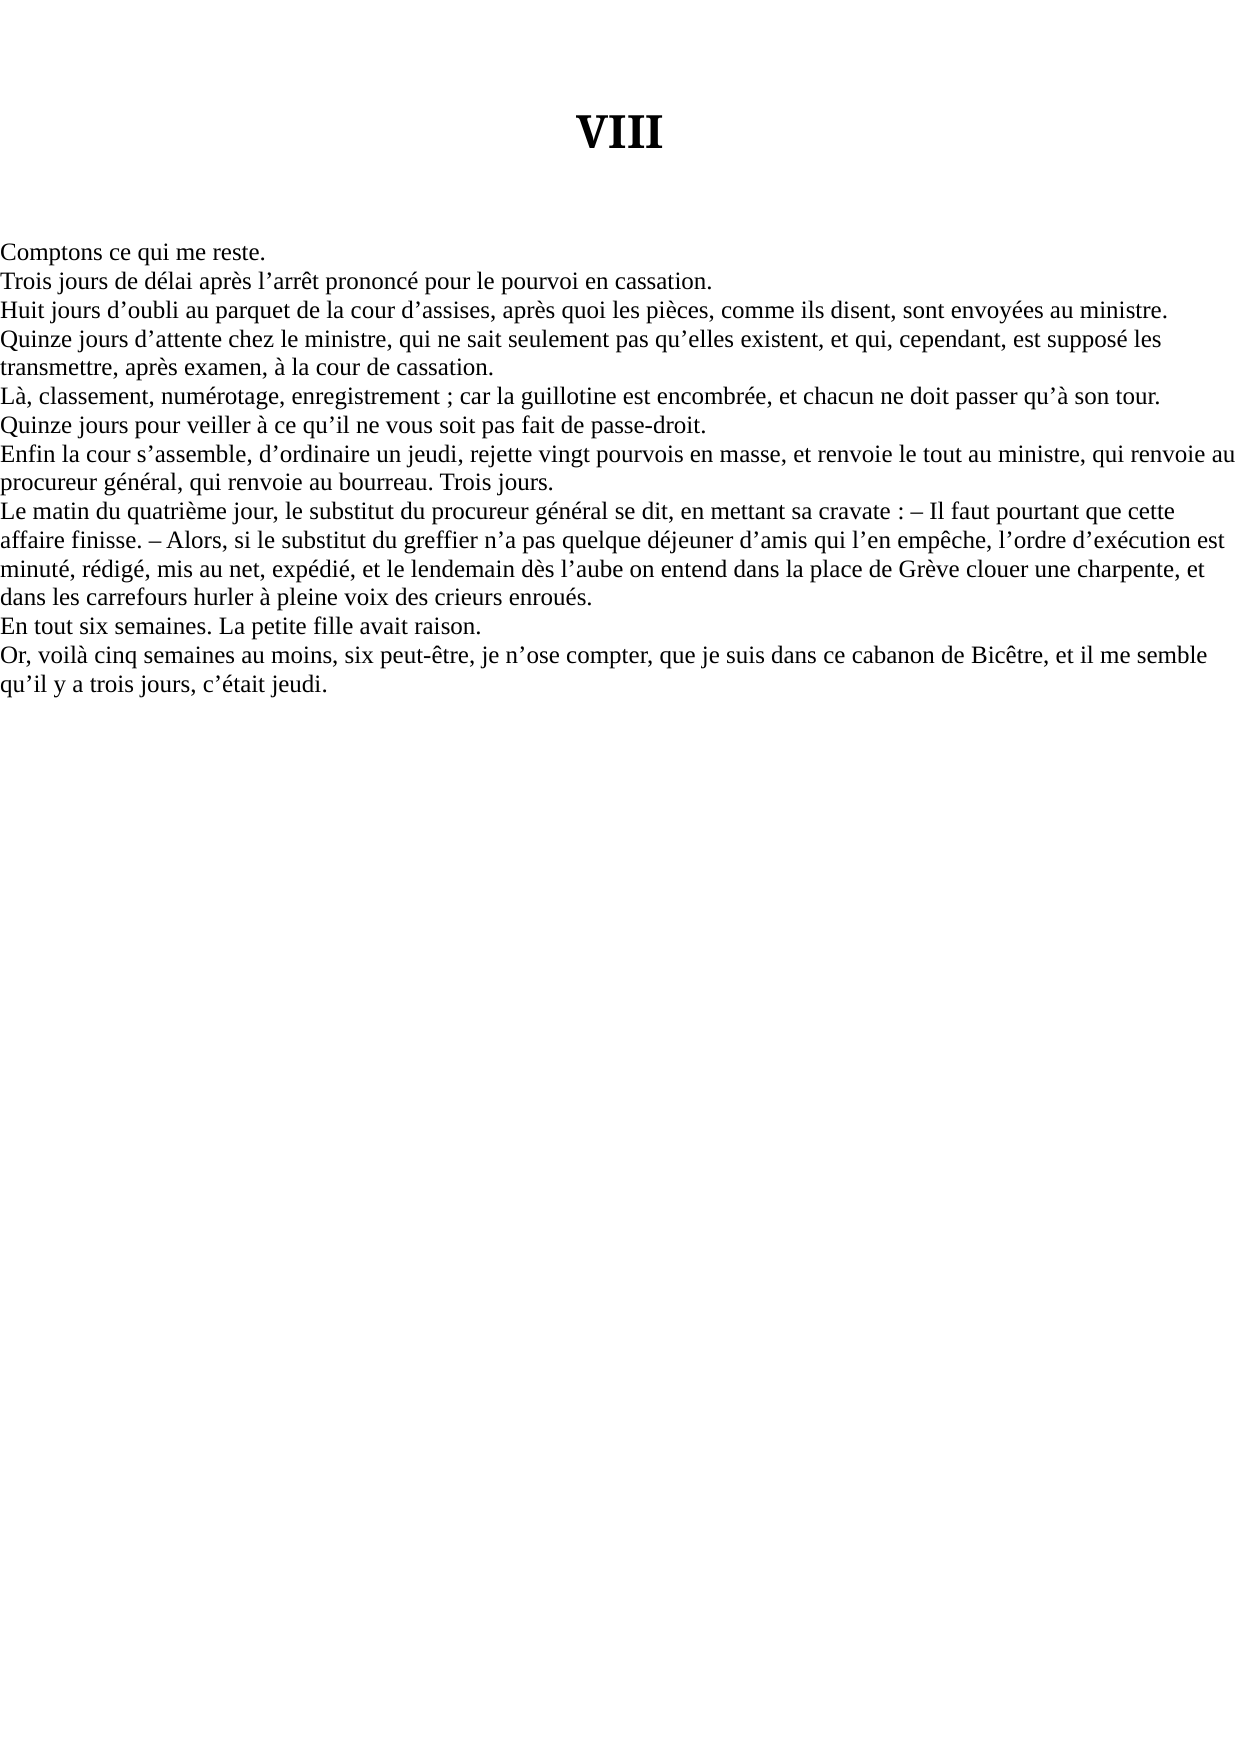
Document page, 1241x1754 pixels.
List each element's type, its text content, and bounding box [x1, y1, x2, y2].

text En tout six semaines. La petite fille avait raison. [0, 611, 1240, 640]
text Or, voilà cinq semaines au moins, six peut-être, je n’ose compter, que je suis dans ce cabanon de Bicêtre, et il me semble qu’il y a trois jours, c’était jeudi. [0, 640, 1240, 697]
text Enfin la cour s’assemble, d’ordinaire un jeudi, rejette vingt pourvois en masse, et renvoie le tout au ministre, qui renvoie au procureur général, qui renvoie au bourreau. Trois jours. [0, 439, 1240, 496]
text Comptons ce qui me reste. [0, 237, 1240, 266]
text Le matin du quatrième jour, le substitut du procureur général se dit, en mettant sa cravate : – Il faut pourtant que cette affaire finisse. – Alors, si le substitut du greffier n’a pas quelque déjeuner d’amis qui l’en empêche, l’ordre d’exécution est minuté, rédigé, mis au net, expédié, et le lendemain dès l’aube on entend dans la place de Grève clouer une charpente, et dans les carrefours hurler à pleine voix des crieurs enroués. [0, 496, 1240, 611]
text Trois jours de délai après l’arrêt prononcé pour le pourvoi en cassation. [0, 266, 1240, 295]
text Huit jours d’oubli au parquet de la cour d’assises, après quoi les pièces, comme ils disent, sont envoyées au ministre. [0, 295, 1240, 324]
subtitle VIII [0, 100, 1240, 162]
text Là, classement, numérotage, enregistrement ; car la guillotine est encombrée, et chacun ne doit passer qu’à son tour. [0, 381, 1240, 410]
text Quinze jours pour veiller à ce qu’il ne vous soit pas fait de passe-droit. [0, 410, 1240, 439]
text Quinze jours d’attente chez le ministre, qui ne sait seulement pas qu’elles existent, et qui, cependant, est supposé les transmettre, après examen, à la cour de cassation. [0, 324, 1240, 381]
